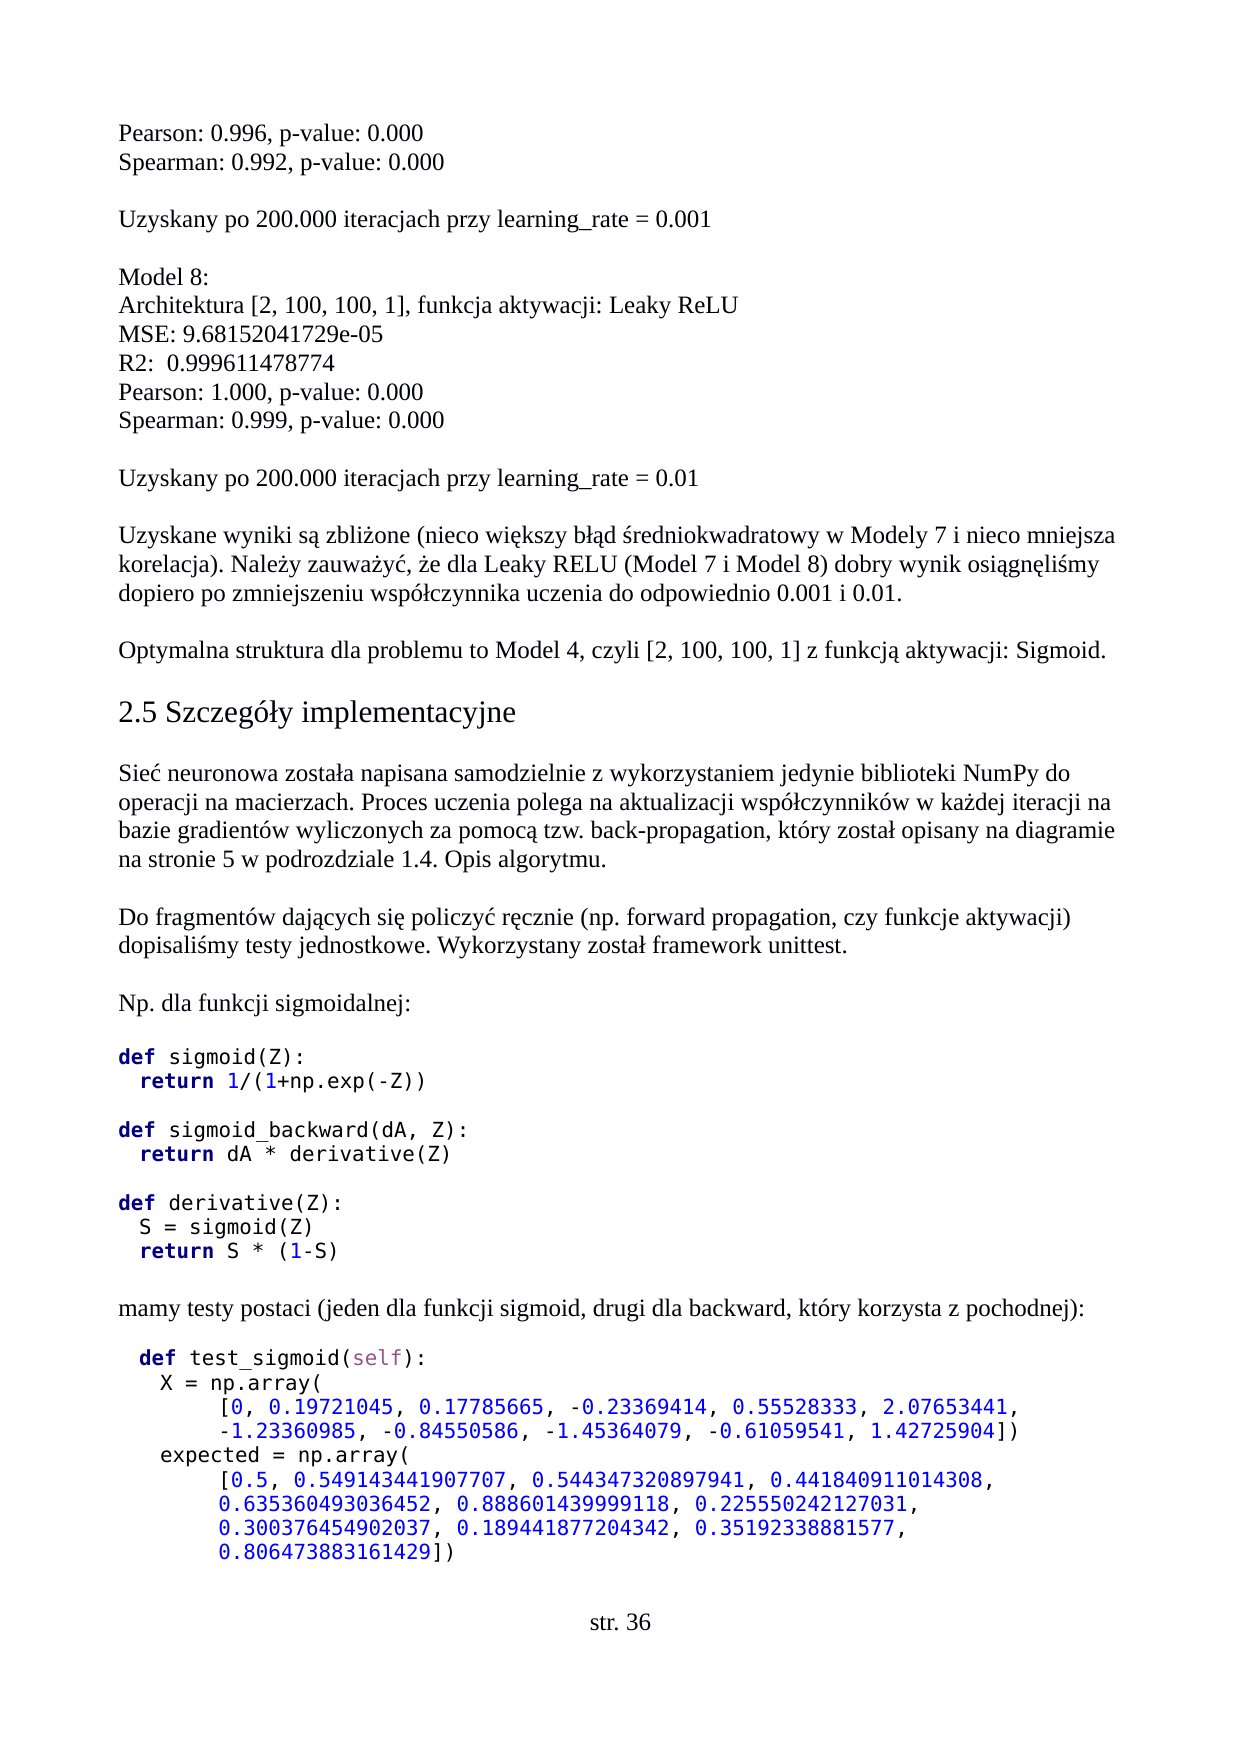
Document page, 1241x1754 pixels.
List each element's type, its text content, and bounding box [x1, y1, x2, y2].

text return 1/(1+np.exp(-Z)) [118, 1069, 1122, 1094]
text S = sigmoid(Z) [118, 1215, 1122, 1239]
text Architektura [2, 100, 100, 1], funkcja aktywacji: Leaky ReLU [118, 291, 1122, 319]
text [0.5, 0.549143441907707, 0.544347320897941, 0.441840911014308, 0.635360493036452, 0.888601439999118, 0.225550242127031, 0.300376454902037, 0.189441877204342, 0.35192338881577, 0.806473883161429]) [118, 1468, 1122, 1565]
text Do fragmentów dających się policzyć ręcznie (np. forward propagation, czy funkcje aktywacji) dopisaliśmy testy jednostkowe. Wykorzystany został framework unittest. [118, 902, 1122, 959]
text 2.5 Szczegóły implementacyjne [118, 693, 1122, 729]
text Sieć neuronowa została napisana samodzielnie z wykorzystaniem jedynie biblioteki NumPy do operacji na macierzach. Proces uczenia polega na aktualizacji współczynników w każdej iteracji na bazie gradientów wyliczonych za pomocą tzw. back-propagation, który został opisany na diagramie na stronie 5 w podrozdziale 1.4. Opis algorytmu. [118, 758, 1122, 873]
text Np. dla funkcji sigmoidalnej: [118, 988, 1122, 1017]
text Optymalna struktura dla problemu to Model 4, czyli [2, 100, 100, 1] z funkcją aktywacji: Sigmoid. [118, 636, 1122, 664]
text return dA * derivative(Z) [118, 1142, 1122, 1167]
text Spearman: 0.992, p-value: 0.000 [118, 147, 1122, 176]
text Uzyskany po 200.000 iteracjach przy learning_rate = 0.01 [118, 463, 1122, 492]
text MSE: 9.68152041729e-05 [118, 319, 1122, 348]
text R2: 0.999611478774 [118, 348, 1122, 377]
text def test_sigmoid(self): [118, 1346, 1122, 1371]
text Uzyskane wyniki są zbliżone (nieco większy błąd średniokwadratowy w Modely 7 i nieco mniejsza korelacja). Należy zauważyć, że dla Leaky RELU (Model 7 i Model 8) dobry wynik osiągnęliśmy dopiero po zmniejszeniu współczynnika uczenia do odpowiednio 0.001 i 0.01. [118, 521, 1122, 607]
text Uzyskany po 200.000 iteracjach przy learning_rate = 0.001 [118, 204, 1122, 233]
text Spearman: 0.999, p-value: 0.000 [118, 406, 1122, 434]
text Model 8: [118, 262, 1122, 291]
text return S * (1-S) [118, 1239, 1122, 1264]
text def sigmoid(Z): [118, 1045, 1122, 1069]
text [0, 0.19721045, 0.17785665, -0.23369414, 0.55528333, 2.07653441, -1.23360985, -0.84550586, -1.45364079, -0.61059541, 1.42725904]) [118, 1395, 1122, 1443]
text def sigmoid_backward(dA, Z): [118, 1118, 1122, 1142]
text Pearson: 1.000, p-value: 0.000 [118, 377, 1122, 406]
text def derivative(Z): [118, 1191, 1122, 1215]
text X = np.array( [118, 1371, 1122, 1395]
text mamy testy postaci (jeden dla funkcji sigmoid, drugi dla backward, który korzysta z pochodnej): [118, 1293, 1122, 1322]
text Pearson: 0.996, p-value: 0.000 [118, 118, 1122, 147]
text expected = np.array( [118, 1443, 1122, 1468]
